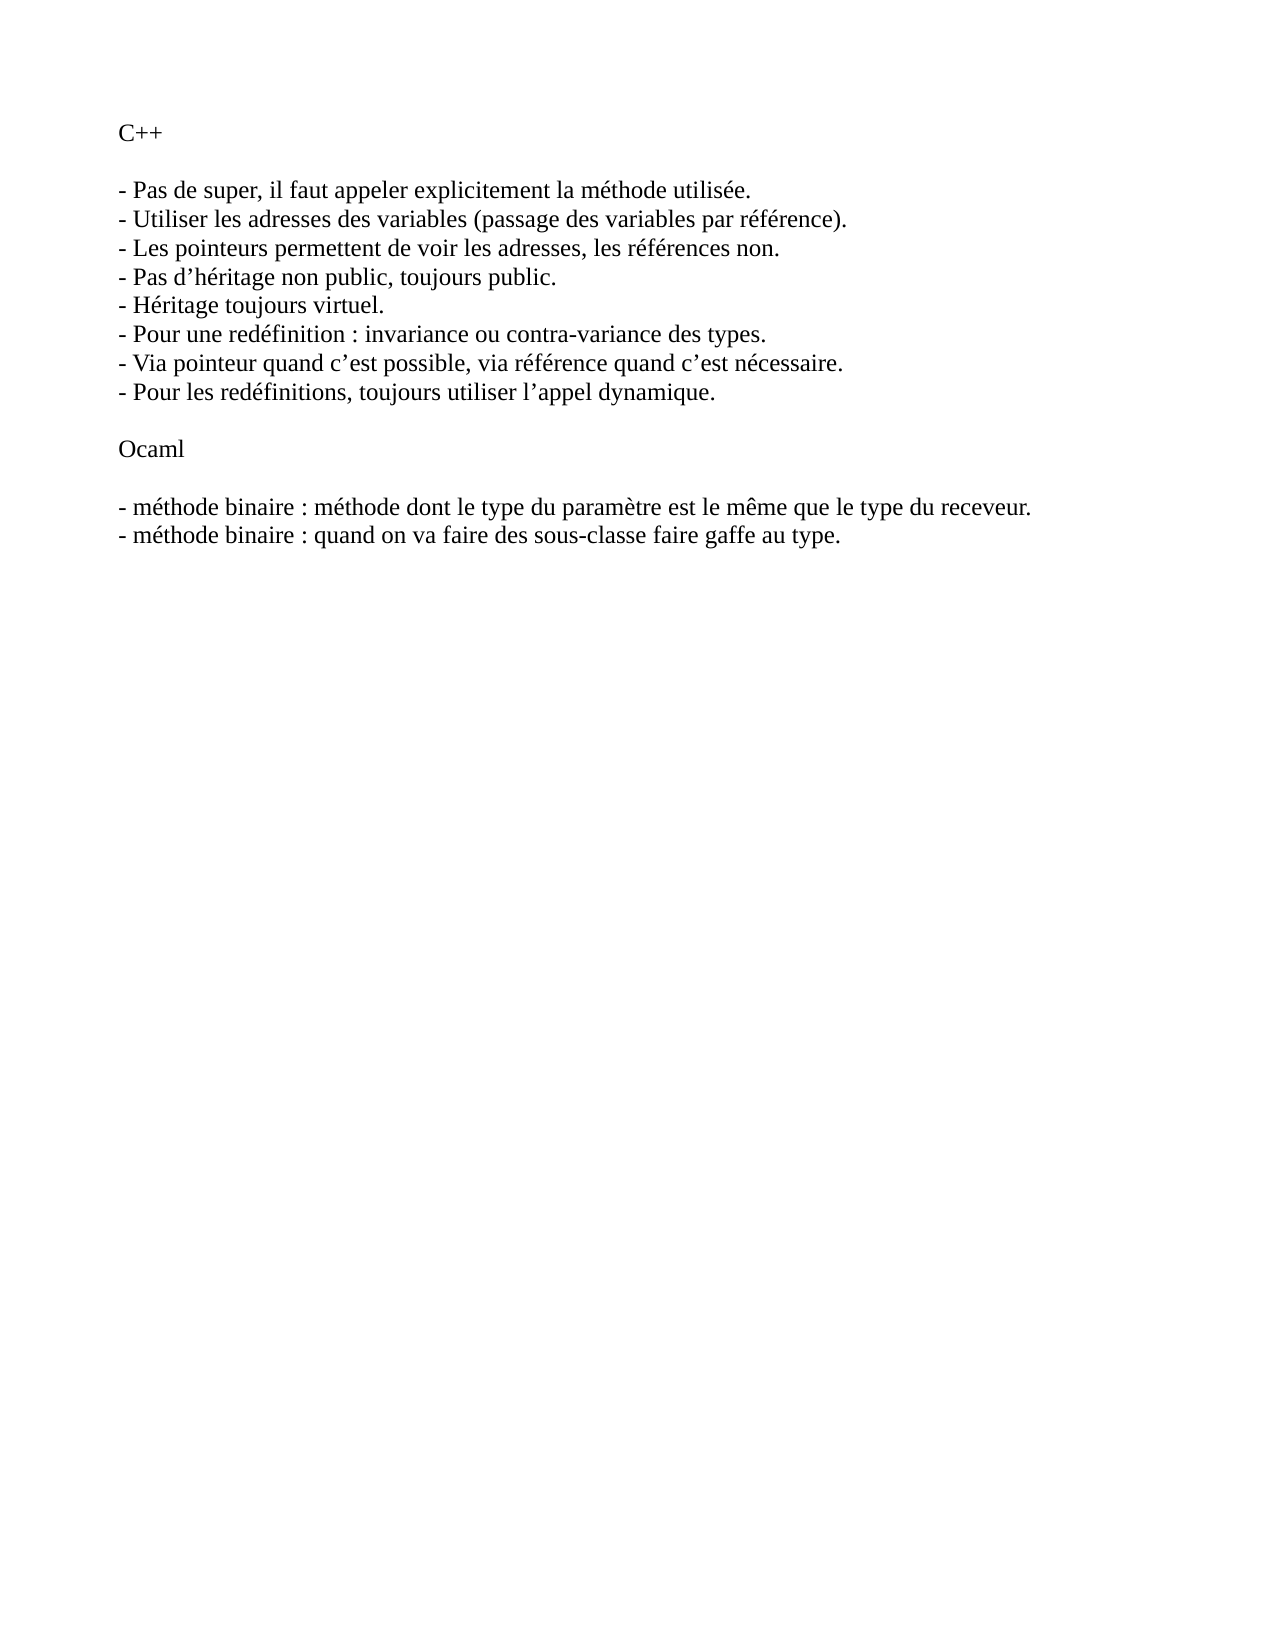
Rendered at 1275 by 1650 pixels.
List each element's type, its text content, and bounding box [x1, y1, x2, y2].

text - Les pointeurs permettent de voir les adresses, les références non. [118, 233, 1157, 262]
text - méthode binaire : quand on va faire des sous-classe faire gaffe au type. [118, 521, 1157, 549]
text Ocaml [118, 434, 1157, 463]
text - Pour une redéfinition : invariance ou contra-variance des types. [118, 319, 1157, 348]
text C++ [118, 118, 1157, 147]
text - méthode binaire : méthode dont le type du paramètre est le même que le type du receveur. [118, 492, 1157, 521]
text - Utiliser les adresses des variables (passage des variables par référence). [118, 204, 1157, 233]
text - Pas d’héritage non public, toujours public. [118, 262, 1157, 291]
text - Via pointeur quand c’est possible, via référence quand c’est nécessaire. [118, 348, 1157, 377]
text - Pas de super, il faut appeler explicitement la méthode utilisée. [118, 176, 1157, 204]
text - Héritage toujours virtuel. [118, 291, 1157, 319]
text - Pour les redéfinitions, toujours utiliser l’appel dynamique. [118, 377, 1157, 406]
